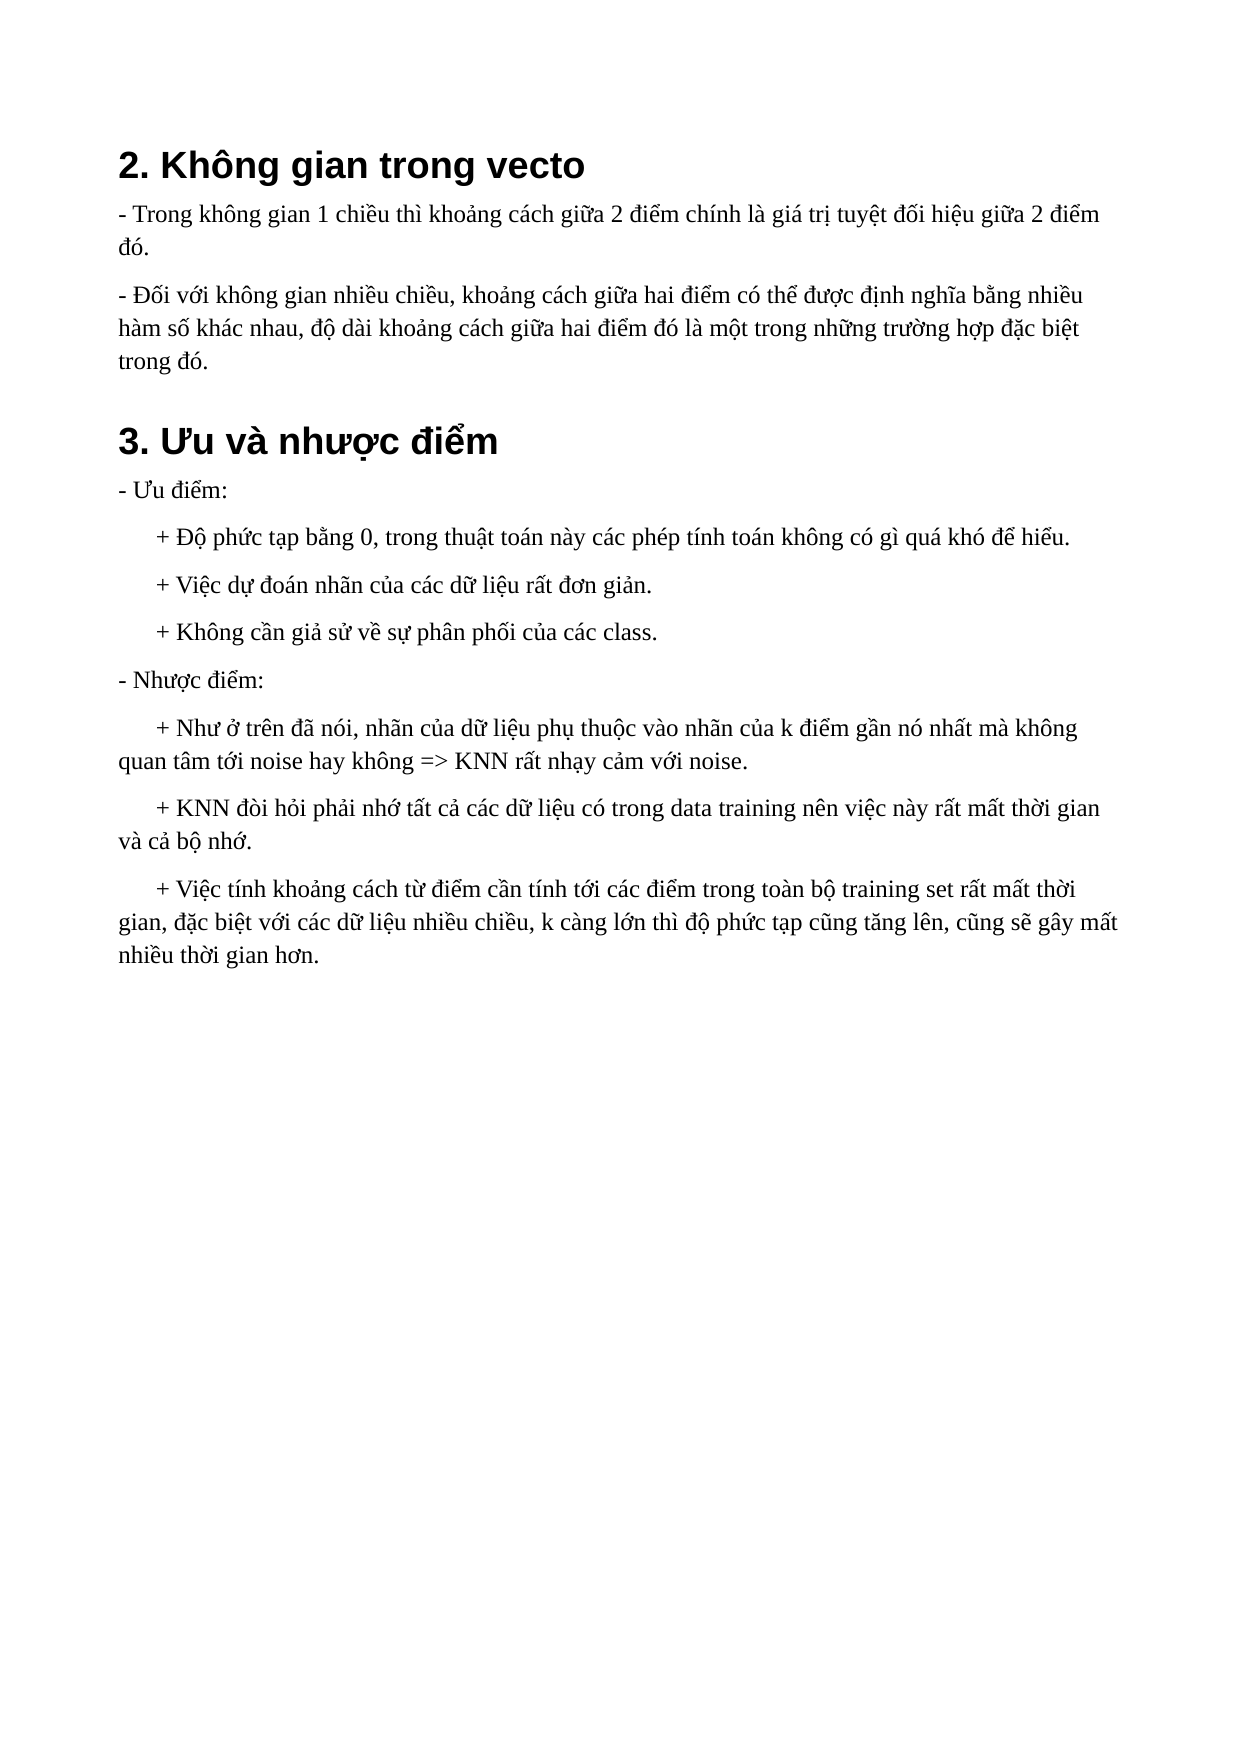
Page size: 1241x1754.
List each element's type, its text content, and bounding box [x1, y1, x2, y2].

text + Việc dự đoán nhãn của các dữ liệu rất đơn giản. [118, 570, 1122, 599]
text + Độ phức tạp bằng 0, trong thuật toán này các phép tính toán không có gì quá khó để hiểu. [118, 522, 1122, 551]
subtitle 2. Không gian trong vecto [118, 143, 1122, 187]
text + Như ở trên đã nói, nhãn của dữ liệu phụ thuộc vào nhãn của k điểm gần nó nhất mà không quan tâm tới noise hay không => KNN rất nhạy cảm với noise. [118, 713, 1122, 774]
text + Không cần giả sử về sự phân phối của các class. [118, 617, 1122, 646]
text - Ưu điểm: [118, 475, 1122, 503]
subtitle 3. Ưu và nhược điểm [118, 418, 1122, 462]
text - Nhược điểm: [118, 665, 1122, 694]
text + Việc tính khoảng cách từ điểm cần tính tới các điểm trong toàn bộ training set rất mất thời gian, đặc biệt với các dữ liệu nhiều chiều, k càng lớn thì độ phức tạp cũng tăng lên, cũng sẽ gây mất nhiều thời gian hơn. [118, 874, 1122, 969]
text - Trong không gian 1 chiều thì khoảng cách giữa 2 điểm chính là giá trị tuyệt đối hiệu giữa 2 điểm đó. [118, 199, 1122, 261]
text + KNN đòi hỏi phải nhớ tất cả các dữ liệu có trong data training nên việc này rất mất thời gian và cả bộ nhớ. [118, 793, 1122, 855]
text - Đối với không gian nhiều chiều, khoảng cách giữa hai điểm có thể được định nghĩa bằng nhiều hàm số khác nhau, độ dài khoảng cách giữa hai điểm đó là một trong những trường hợp đặc biệt trong đó. [118, 280, 1122, 375]
